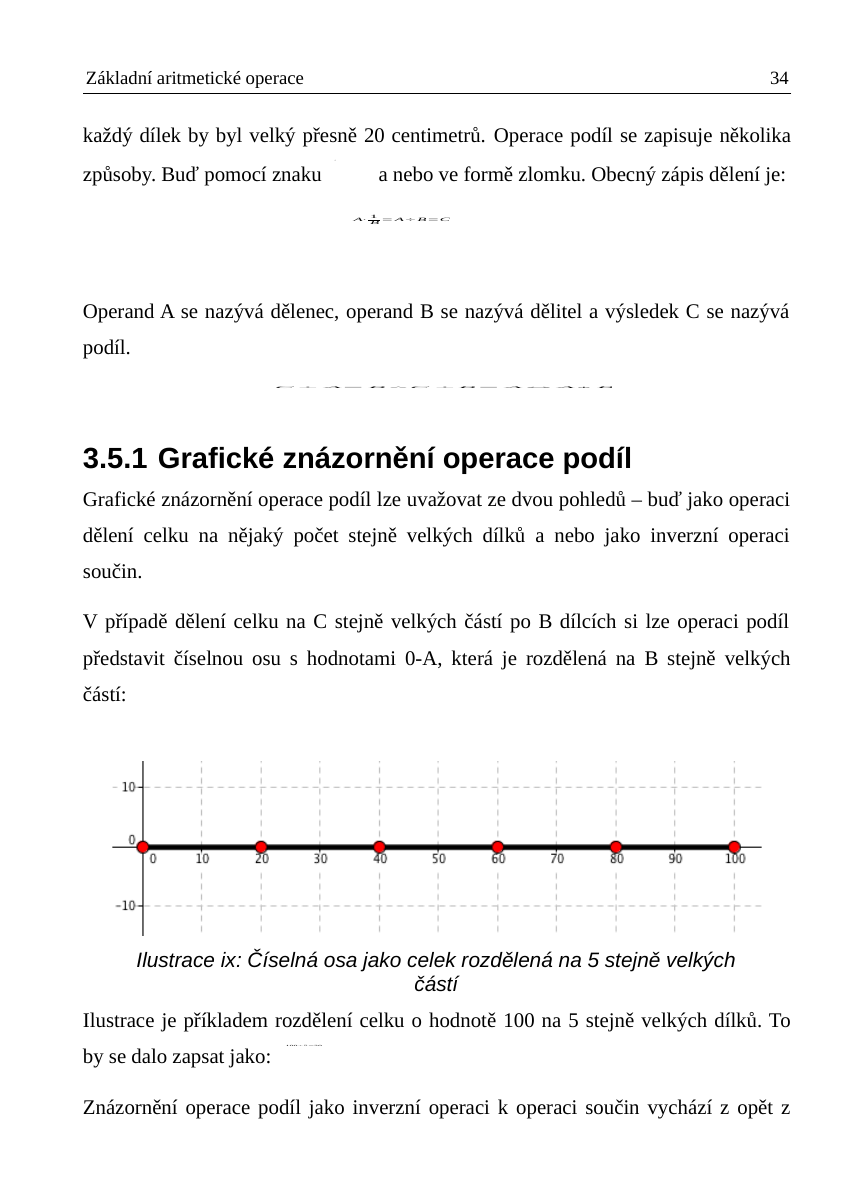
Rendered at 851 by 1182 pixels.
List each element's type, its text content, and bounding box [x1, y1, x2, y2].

text Operand A se nazývá dělenec, operand B se nazývá dělitel a výsledek C se nazývá podíl. [83, 299, 791, 359]
subtitle Grafické znázornění operace podíl [83, 441, 791, 474]
text V případě dělení celku na C stejně velkých částí po B dílcích si lze operaci podíl představit číselnou osu s hodnotami 0-A, která je rozdělená na B stejně velkých částí: [83, 609, 791, 706]
text Grafické znázornění operace podíl lze uvažovat ze dvou pohledů – buď jako operaci dělení celku na nějaký počet stejně velkých dílků a nebo jako inverzní operaci součin. [83, 487, 791, 583]
text Ilustrace je příkladem rozdělení celku o hodnotě 100 na 5 stejně velkých dílků. To by se dalo zapsat jako: [83, 732, 791, 1068]
text Ilustrace ix: Číselná osa jako celek rozdělená na 5 stejně velkých částí [112, 936, 762, 996]
text Znázornění operace podíl jako inverzní operaci k operaci součin vychází z opět z [83, 1094, 791, 1119]
text každý dílek by byl velký přesně 20 centimetrů. Operace podíl se zapisuje několika způsoby. Buď pomocí znakua nebo ve formě zlomku. Obecný zápis dělení je: [83, 123, 791, 187]
picture [112, 761, 762, 936]
